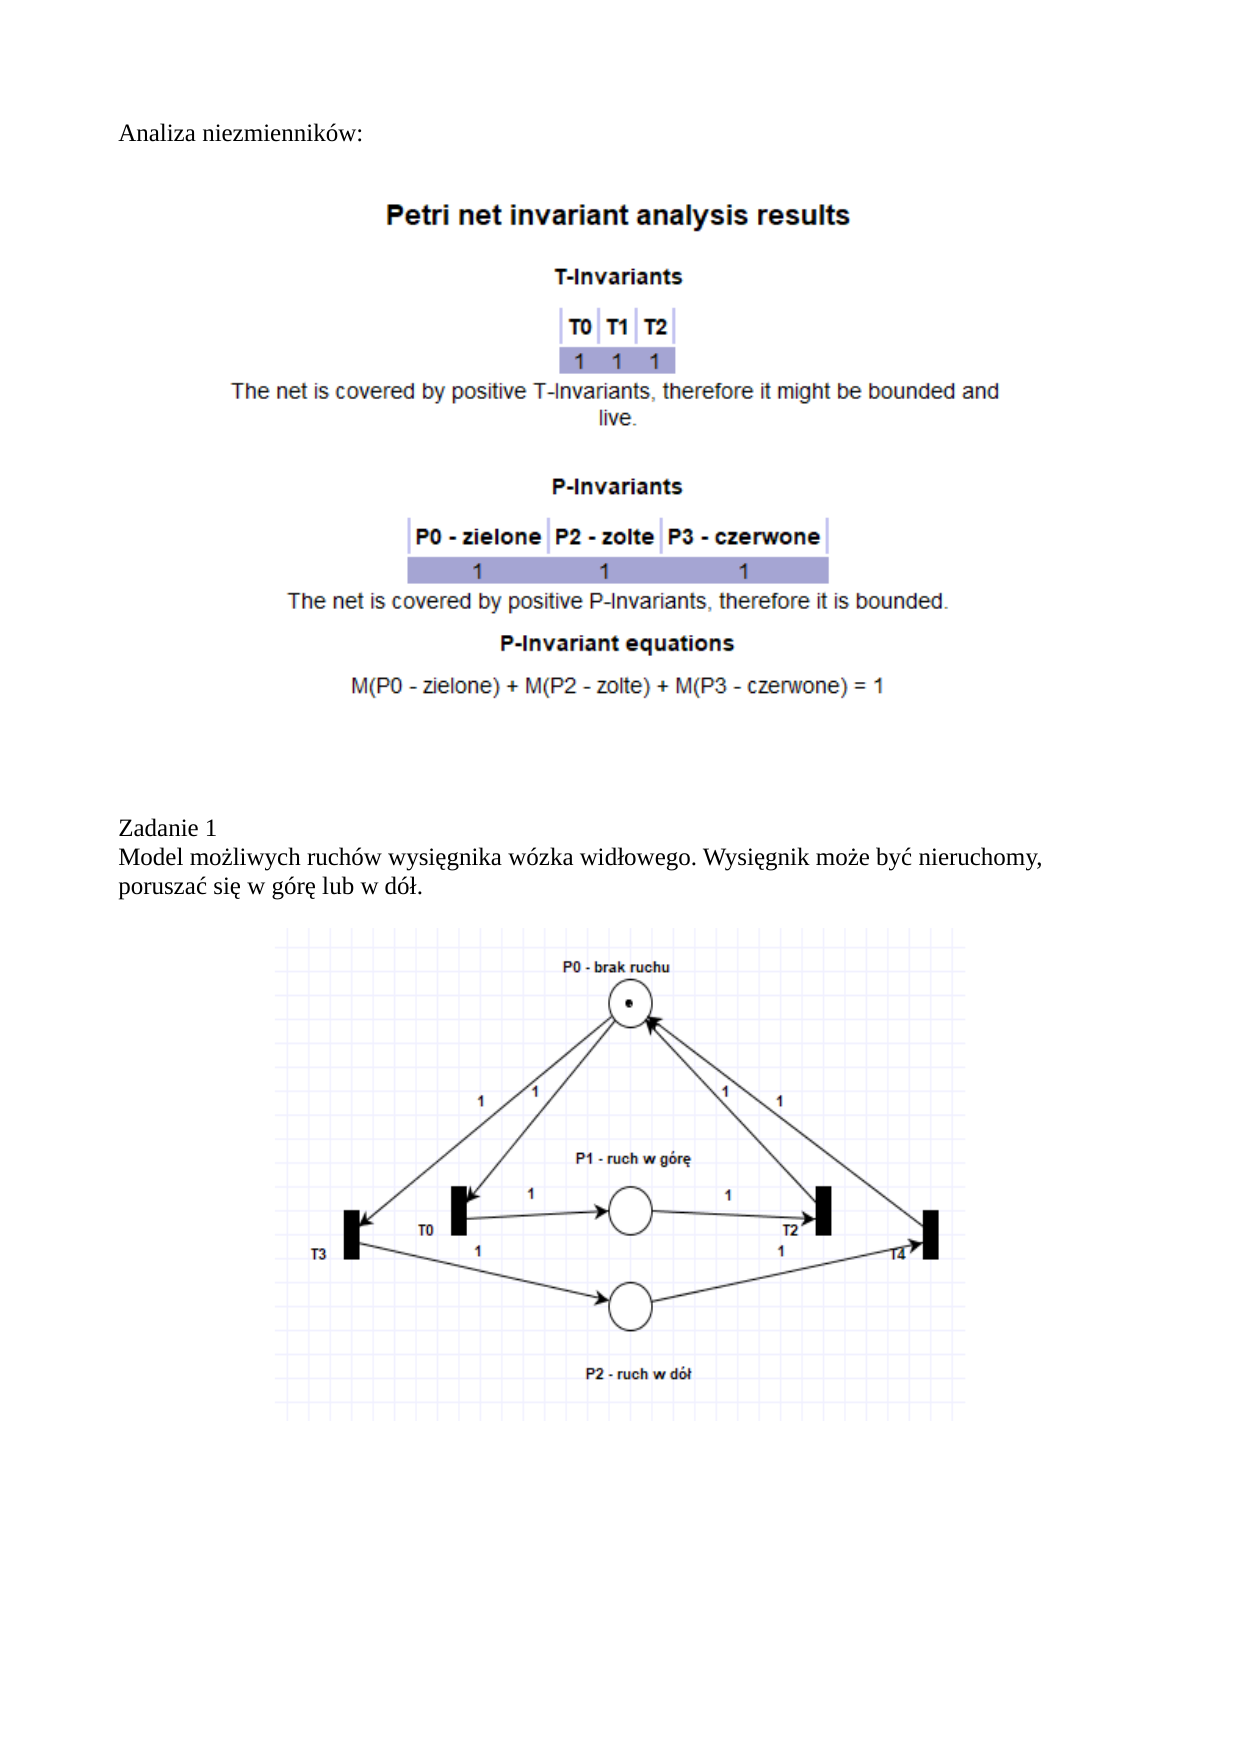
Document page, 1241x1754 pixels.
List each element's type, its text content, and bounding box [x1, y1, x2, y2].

text Model możliwych ruchów wysięgnika wózka widłowego. Wysięgnik może być nieruchomy, poruszać się w górę lub w dół. [118, 842, 1122, 900]
picture [223, 175, 1017, 728]
text Analiza niezmienników: [118, 118, 1122, 147]
picture [274, 928, 966, 1421]
text Zadanie 1 [118, 813, 1122, 842]
